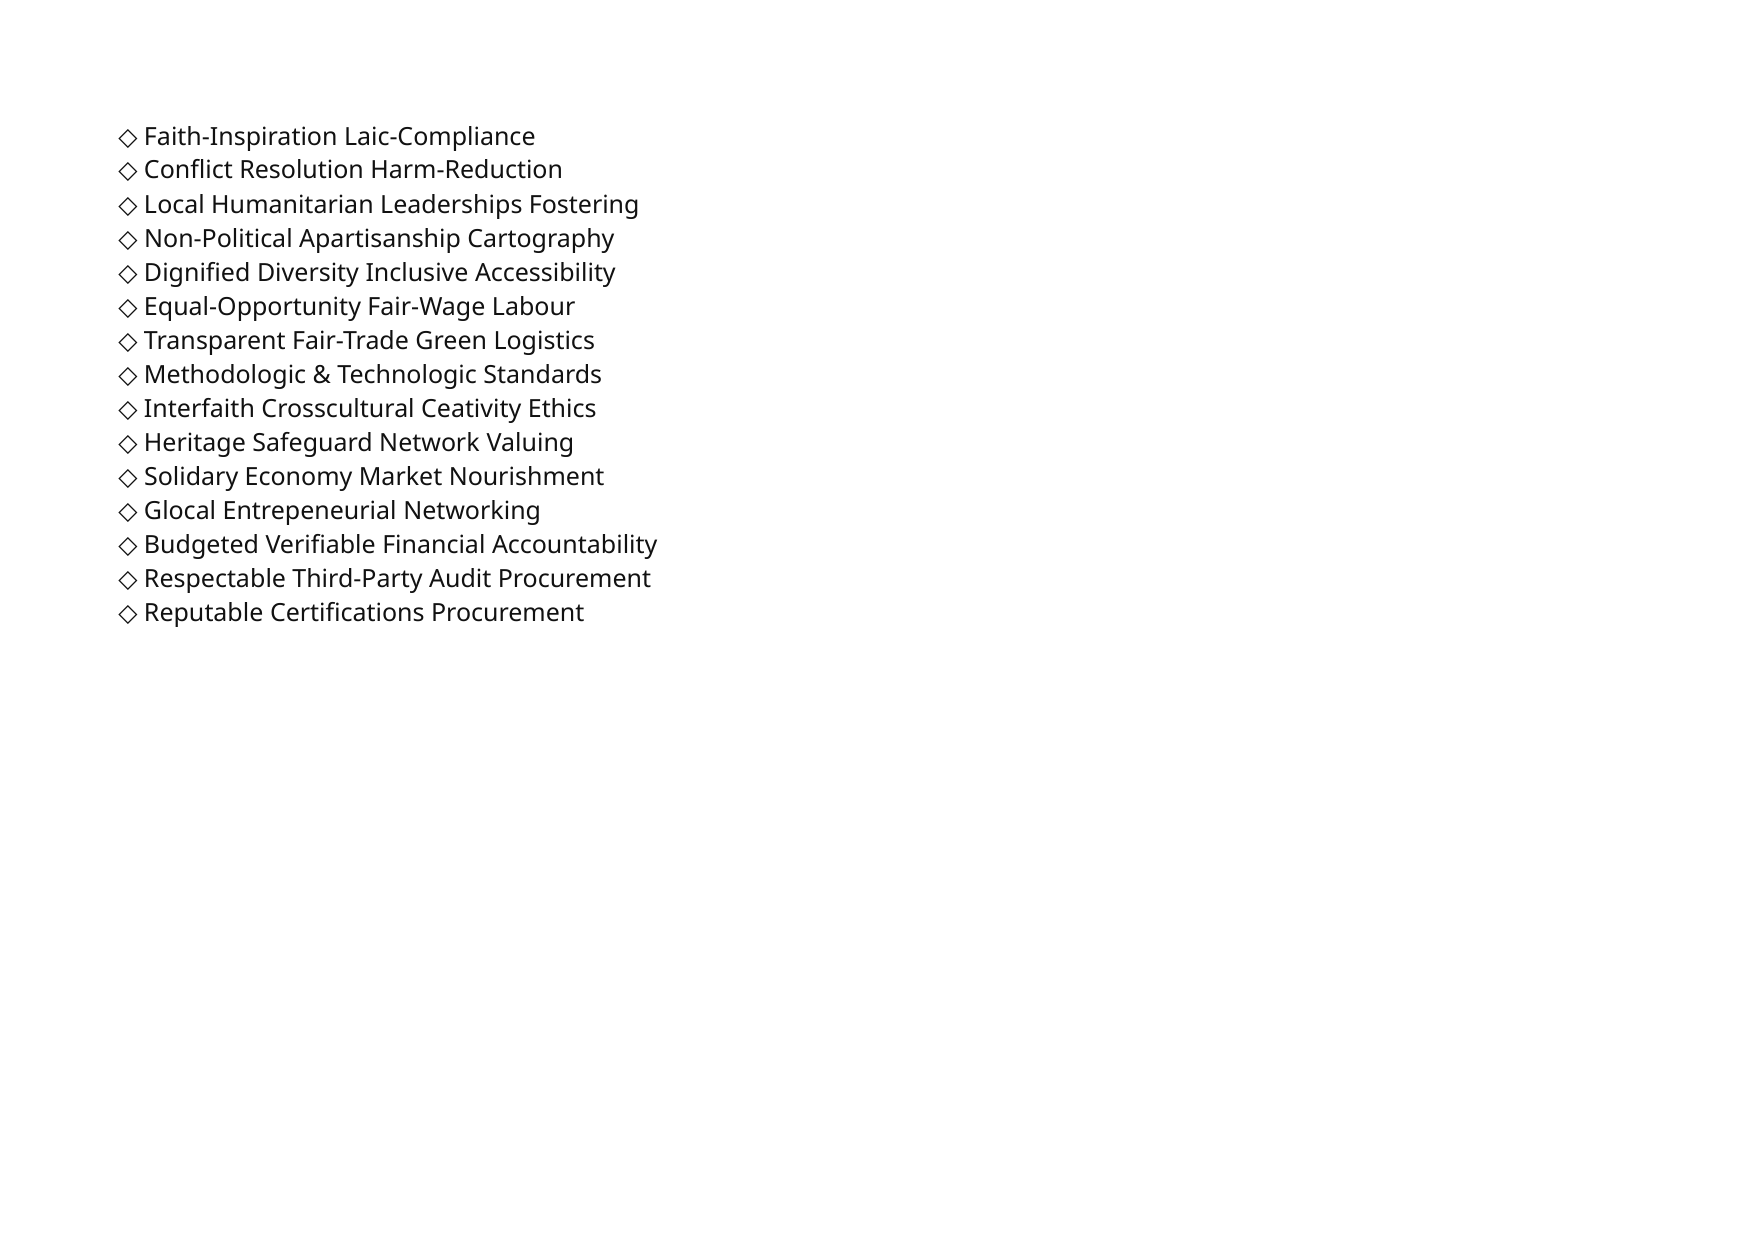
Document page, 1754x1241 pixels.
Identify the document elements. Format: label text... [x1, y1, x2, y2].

text ◇ Heritage Safeguard Network Valuing [118, 425, 877, 459]
text ◇ Glocal Entrepeneurial Networking [118, 493, 877, 527]
text ◇ Dignified Diversity Inclusive Accessibility [118, 254, 877, 288]
text ◇ Transparent Fair-Trade Green Logistics [118, 322, 877, 357]
text ◇ Local Humanitarian Leaderships Fostering [118, 186, 877, 220]
text ◇ Budgeted Verifiable Financial Accountability [118, 527, 877, 561]
text ◇ Reputable Certifications Procurement [118, 595, 877, 629]
text ◇ Non-Political Apartisanship Cartography [118, 220, 877, 254]
text ◇ Solidary Economy Market Nourishment [118, 459, 877, 493]
text ◇ Interfaith Crosscultural Ceativity Ethics [118, 391, 877, 425]
text ◇ Respectable Third-Party Audit Procurement [118, 561, 877, 595]
text ◇ Methodologic & Technologic Standards [118, 357, 877, 391]
text ◇ Faith-Inspiration Laic-Compliance [118, 118, 877, 152]
text ◇ Conflict Resolution Harm-Reduction [118, 152, 877, 186]
text ◇ Equal-Opportunity Fair-Wage Labour [118, 288, 877, 322]
